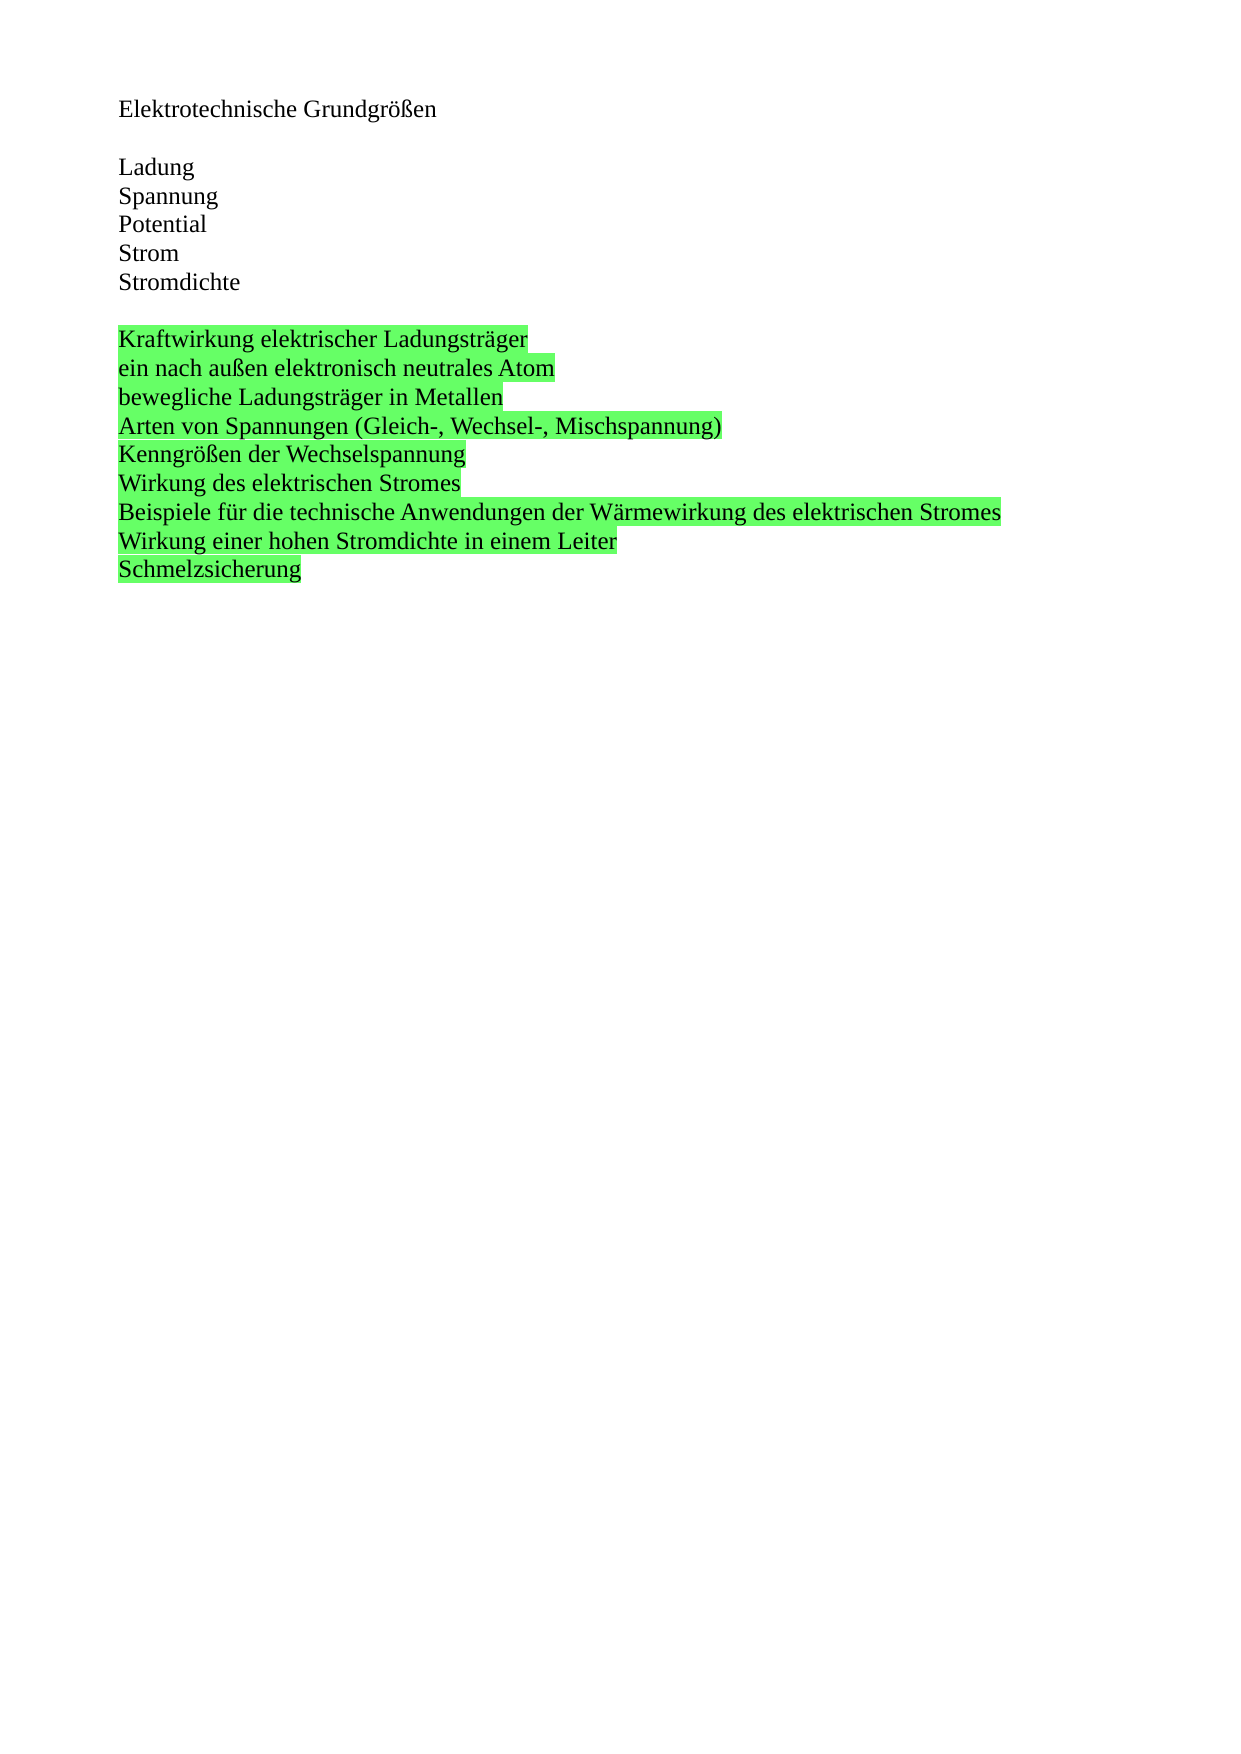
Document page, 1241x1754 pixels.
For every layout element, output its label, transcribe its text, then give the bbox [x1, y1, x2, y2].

text Wirkung des elektrischen Stromes [118, 468, 1146, 497]
text ein nach außen elektronisch neutrales Atom [118, 353, 1146, 382]
text Kraftwirkung elektrischer Ladungsträger [118, 324, 1146, 353]
text Kenngrößen der Wechselspannung [118, 439, 1146, 468]
text Potential [118, 209, 1146, 238]
text bewegliche Ladungsträger in Metallen [118, 382, 1146, 411]
text Strom [118, 238, 1146, 267]
text Arten von Spannungen (Gleich-, Wechsel-, Mischspannung) [118, 411, 1146, 439]
text Beispiele für die technische Anwendungen der Wärmewirkung des elektrischen Stromes [118, 497, 1146, 526]
text Spannung [118, 181, 1146, 209]
text Wirkung einer hohen Stromdichte in einem Leiter [118, 526, 1146, 554]
text Ladung [118, 152, 1146, 181]
text Elektrotechnische Grundgrößen [118, 94, 1146, 123]
text Schmelzsicherung [118, 554, 1146, 583]
text Stromdichte [118, 267, 1146, 296]
